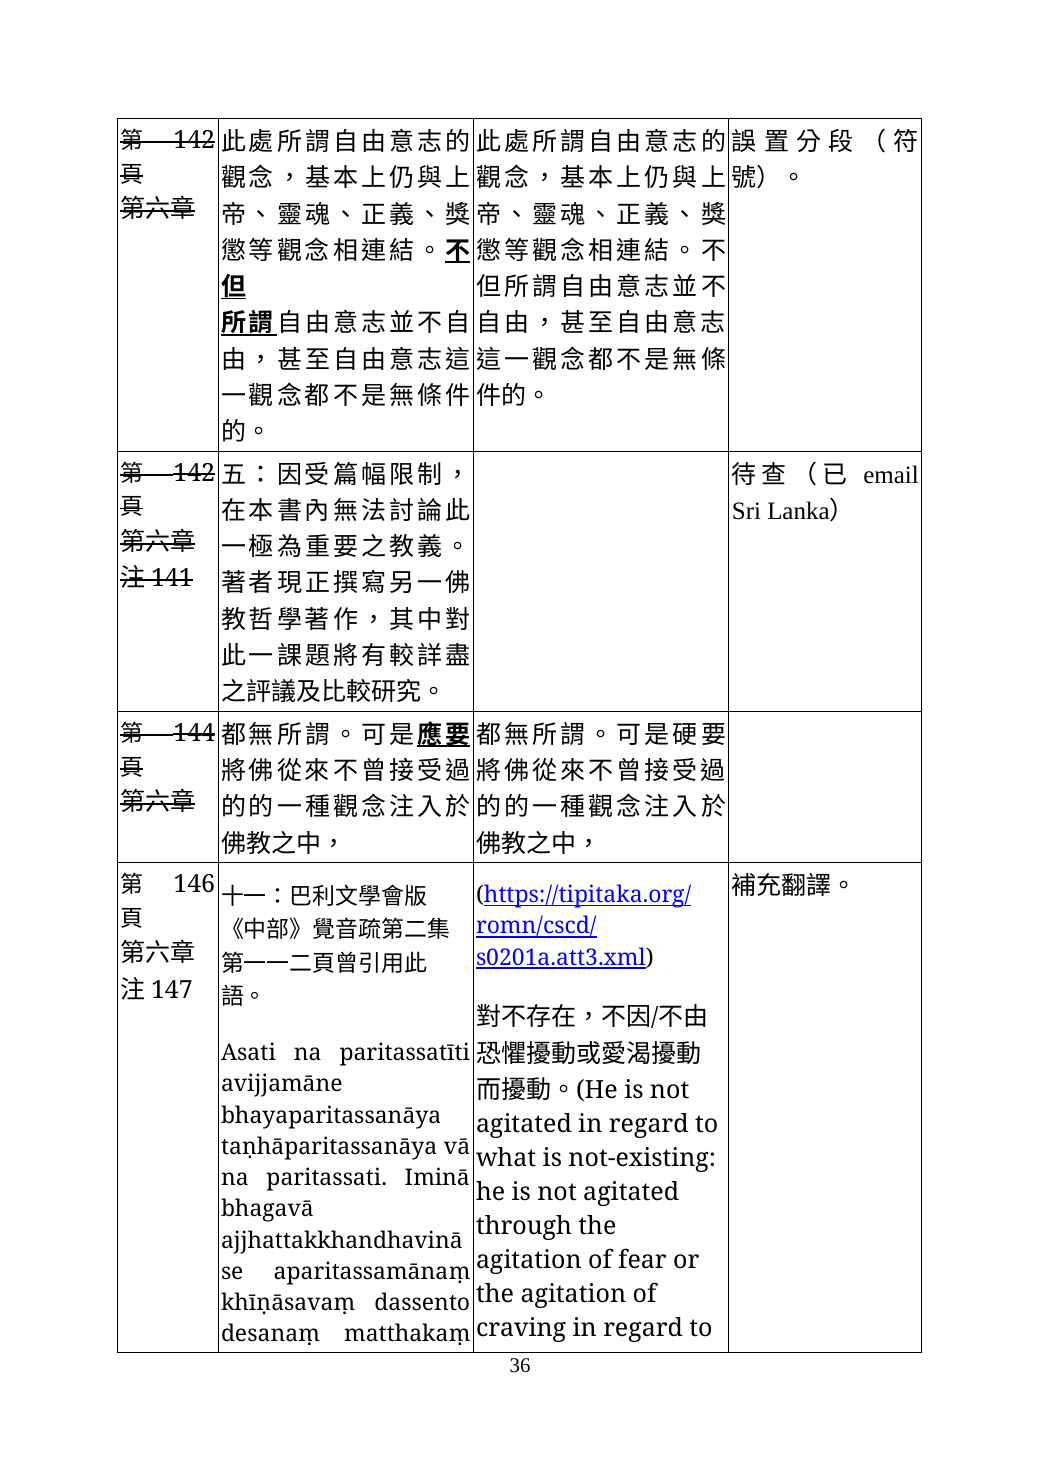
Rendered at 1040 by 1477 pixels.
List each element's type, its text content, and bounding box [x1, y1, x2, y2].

table_cell (https://tipitaka.org/romn/cscd/s0201a.att3.xml) 對不存在，不因/不由恐懼擾動或愛渴擾動而擾動。(He is not agitated in regard to what is not-existing: he is not agitated through the agitation of fear or the agitation of craving in regard to [474, 863, 728, 1351]
table_cell 十一：巴利文學會版《中部》覺音疏第二集第一一二頁曾引用此語。 Asati na paritassatīti avijjamāne bhayaparitassanāya taṇhāparitassanāya vā na paritassati. Iminā bhagavā ajjhattakkhandhavināse aparitassamānaṃ khīṇāsavaṃ dassento desanaṃ matthakaṃ [219, 863, 473, 1351]
table_cell [729, 712, 921, 862]
table_cell 此處所謂自由意志的觀念，基本上仍與上帝、靈魂、正義、獎懲等觀念相連結。不但所謂自由意志並不自由，甚至自由意志這一觀念都不是無條件的。 [474, 119, 728, 451]
table_cell 此處所謂自由意志的觀念，基本上仍與上帝、靈魂、正義、獎懲等觀念相連結。不但 所謂自由意志並不自由，甚至自由意志這一觀念都不是無條件的。 [219, 119, 473, 451]
table_cell 待查（已 email Sri Lanka） [729, 452, 921, 711]
table_cell [474, 452, 728, 711]
table_cell 都無所謂。可是應要將佛從來不曾接受過的的一種觀念注入於佛教之中， [219, 712, 473, 862]
table_cell 第146頁 第六章 注 147 [118, 863, 218, 1351]
table_cell 誤置分段（符號）。 [729, 119, 921, 451]
table_cell 第144頁 第六章 [118, 712, 218, 862]
table_cell 補充翻譯。 [729, 863, 921, 1351]
table_cell 第142頁 第六章 [118, 119, 218, 451]
table_cell 第142頁 第六章 注 141 [118, 452, 218, 711]
table_cell 五：因受篇幅限制，在本書內無法討論此一極為重要之教義。著者現正撰寫另一佛教哲學著作，其中對此一課題將有較詳盡之評議及比較研究。 [219, 452, 473, 711]
table_cell 都無所謂。可是硬要將佛從來不曾接受過的的一種觀念注入於佛教之中， [474, 712, 728, 862]
